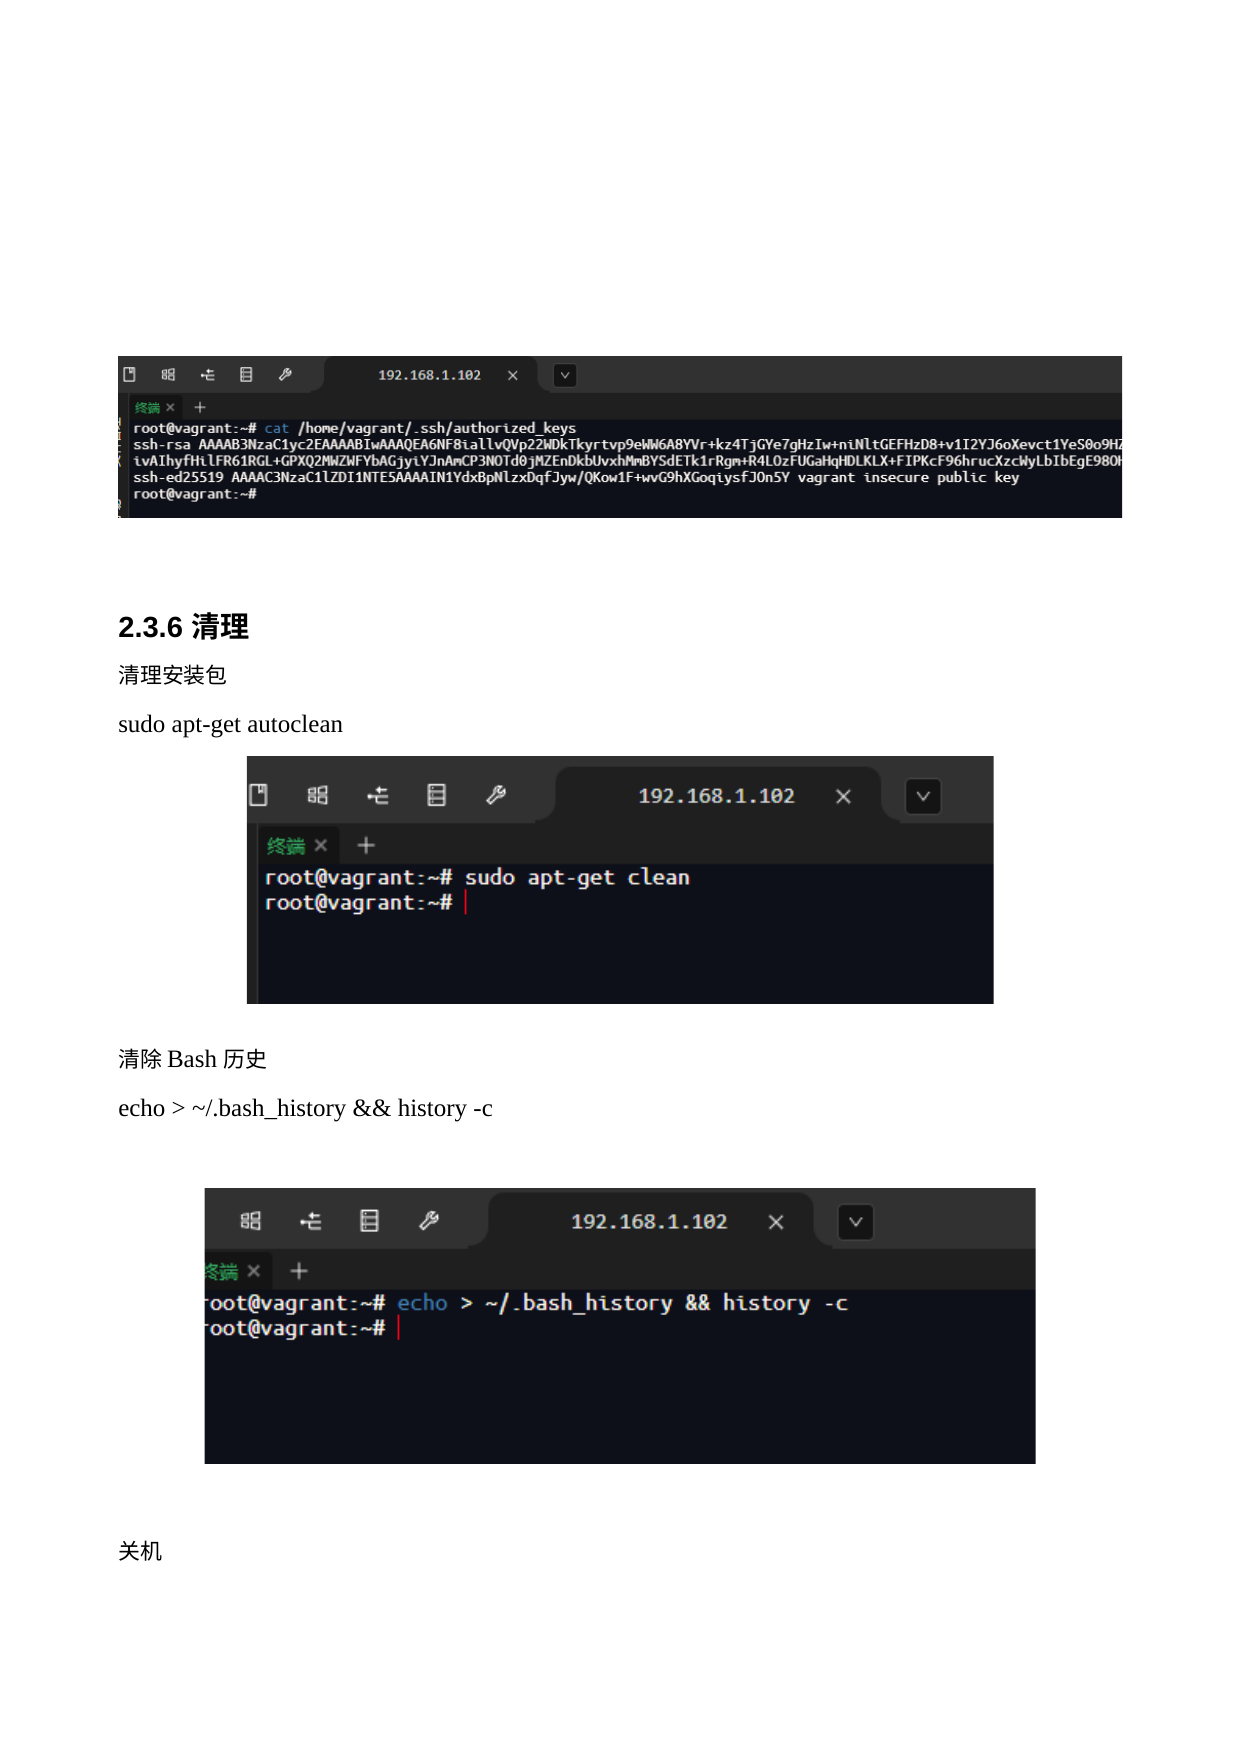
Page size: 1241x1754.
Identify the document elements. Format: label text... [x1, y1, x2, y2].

text sudo apt-get autoclean [118, 709, 1122, 738]
picture [204, 1188, 1036, 1464]
subtitle 2.3.6 清理 [118, 603, 1122, 646]
text 关机 [118, 1534, 1122, 1566]
picture [246, 756, 994, 1004]
picture [118, 356, 1123, 518]
text echo > ~/.bash_history && history -c [118, 1093, 1122, 1122]
text 清理安装包 [118, 658, 1122, 690]
text 清除 Bash 历史 [118, 1042, 1122, 1074]
